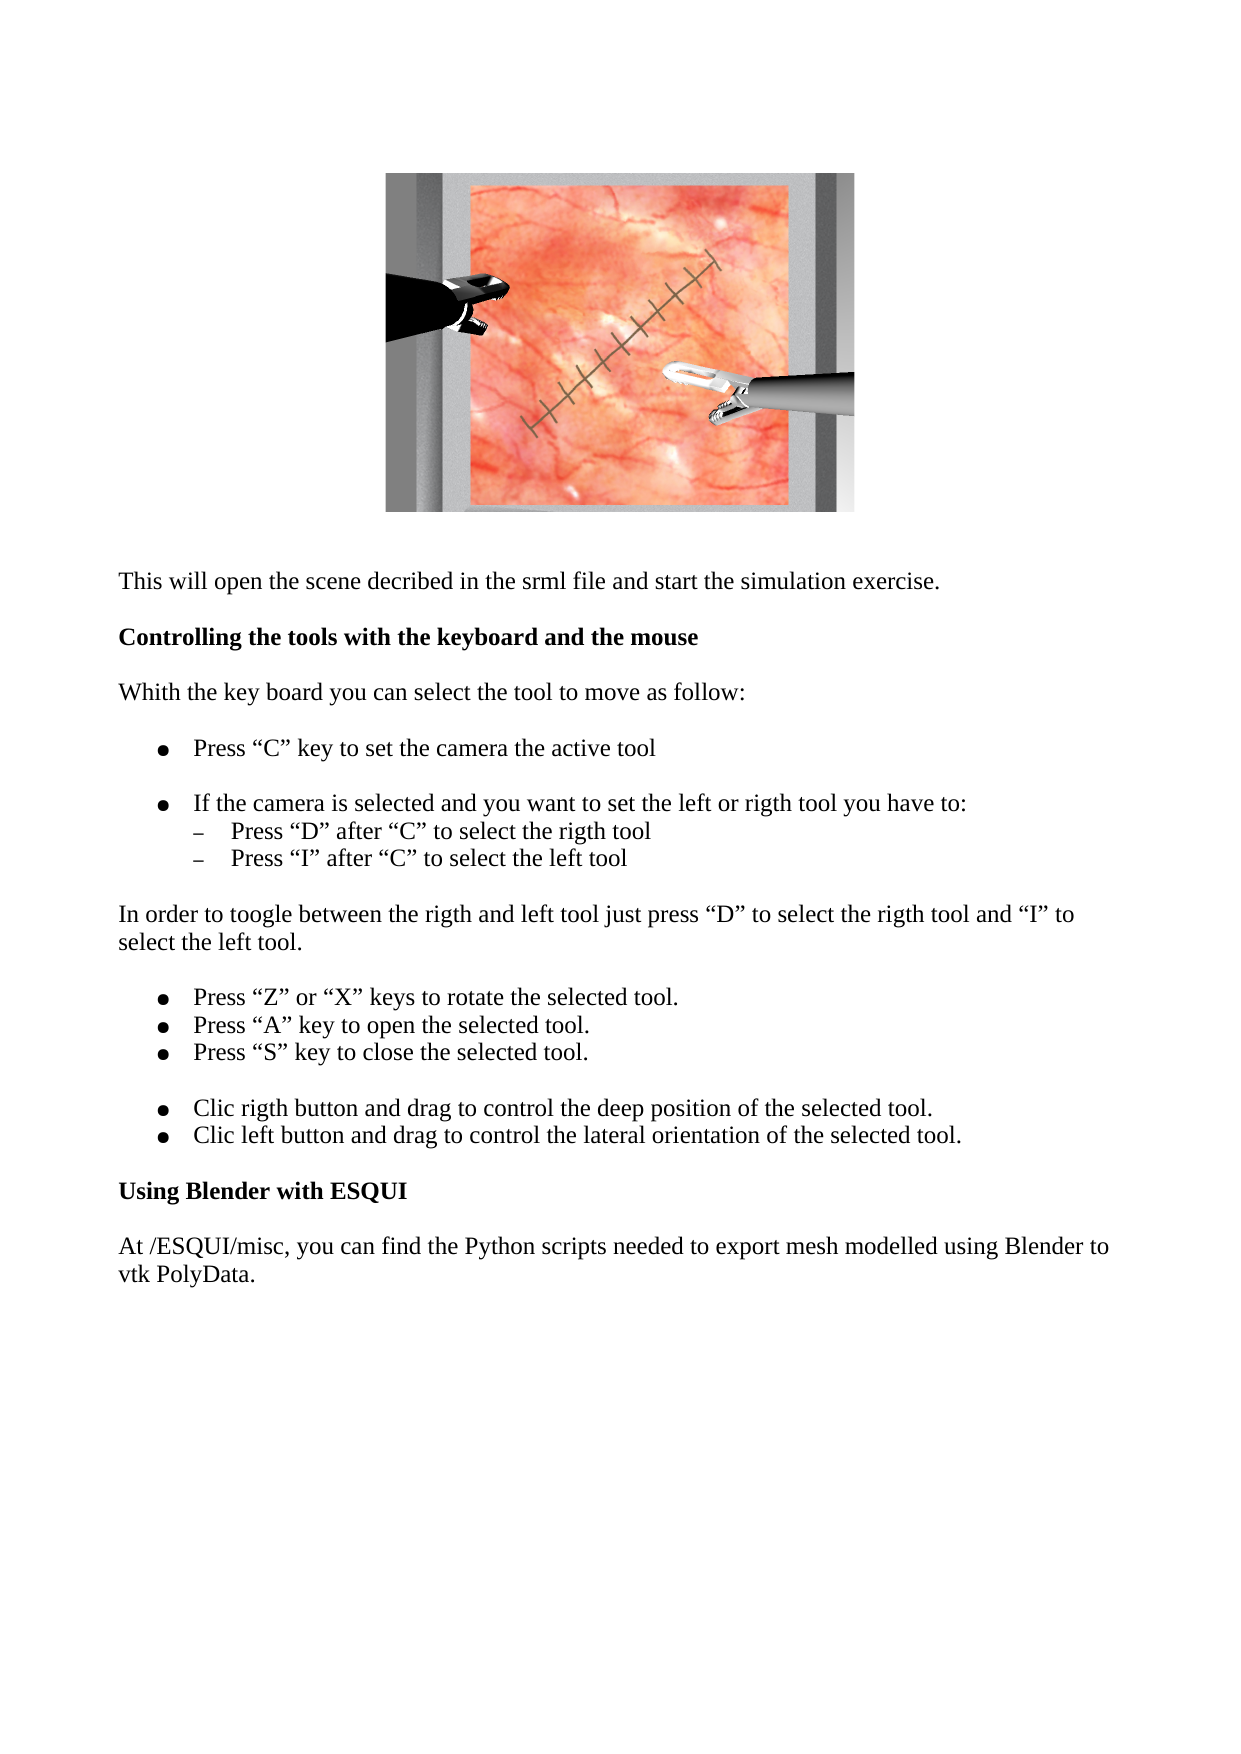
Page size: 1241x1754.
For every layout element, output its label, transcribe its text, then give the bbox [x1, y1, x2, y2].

text At /ESQUI/misc, you can find the Python scripts needed to export mesh modelled using Blender to vtk PolyData. [118, 1232, 1122, 1288]
list Press “C” key to set the camera the active tool [156, 734, 1122, 761]
text In order to toogle between the rigth and left tool just press “D” to select the rigth tool and “I” to select the left tool. [118, 900, 1122, 955]
list Press “D” after “C” to select the rigth tool [193, 817, 1122, 844]
text Using Blender with ESQUI [118, 1177, 1122, 1205]
list Press “Z” or “X” keys to rotate the selected tool. [156, 983, 1122, 1011]
list Press “S” key to close the selected tool. [156, 1038, 1122, 1066]
list If the camera is selected and you want to set the left or rigth tool you have to: [156, 789, 1122, 817]
list Clic rigth button and drag to control the deep position of the selected tool. [156, 1094, 1122, 1122]
picture [385, 173, 855, 512]
text Whith the key board you can select the tool to move as follow: [118, 678, 1122, 706]
list Clic left button and drag to control the lateral orientation of the selected tool. [156, 1122, 1122, 1149]
text This will open the scene decribed in the srml file and start the simulation exercise. [118, 567, 1122, 595]
list Press “I” after “C” to select the left tool [193, 844, 1122, 872]
text Controlling the tools with the keyboard and the mouse [118, 623, 1122, 651]
list Press “A” key to open the selected tool. [156, 1011, 1122, 1038]
